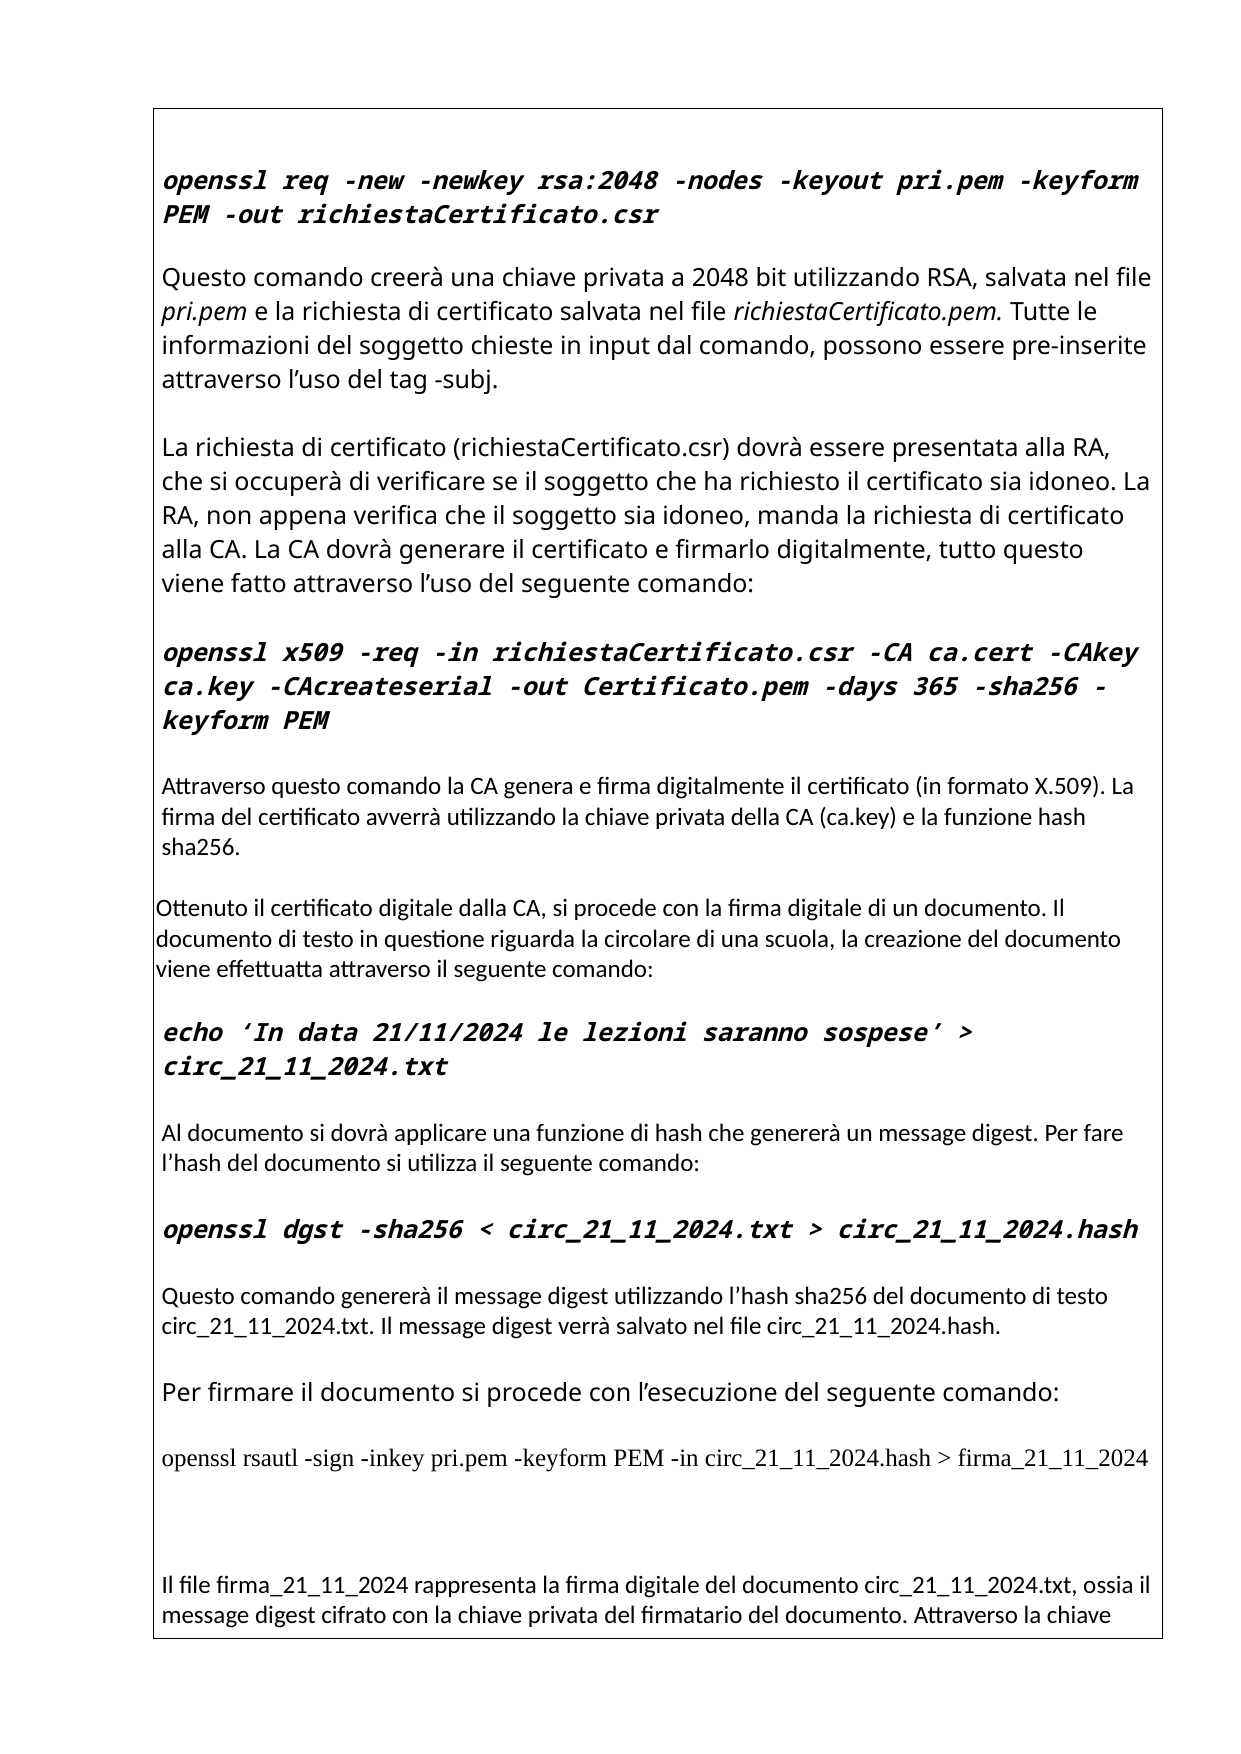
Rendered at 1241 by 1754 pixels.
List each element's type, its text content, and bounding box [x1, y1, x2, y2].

table_cell openssl req -new -newkey rsa:2048 -nodes -keyout pri.pem -keyform PEM -out richiestaCertificato.csr Questo comando creerà una chiave privata a 2048 bit utilizzando RSA, salvata nel file pri.pem e la richiesta di certificato salvata nel file richiestaCertificato.pem. Tutte le informazioni del soggetto chieste in input dal comando, possono essere pre-inserite attraverso l’uso del tag -subj. La richiesta di certificato (richiestaCertificato.csr) dovrà essere presentata alla RA, che si occuperà di verificare se il soggetto che ha richiesto il certificato sia idoneo. La RA, non appena verifica che il soggetto sia idoneo, manda la richiesta di certificato alla CA. La CA dovrà generare il certificato e firmarlo digitalmente, tutto questo viene fatto attraverso l’uso del seguente comando: openssl x509 -req -in richiestaCertificato.csr -CA ca.cert -CAkey ca.key -CAcreateserial -out Certificato.pem -days 365 -sha256 -keyform PEM Attraverso questo comando la CA genera e firma digitalmente il certificato (in formato X.509). La firma del certificato avverrà utilizzando la chiave privata della CA (ca.key) e la funzione hash sha256. Ottenuto il certificato digitale dalla CA, si procede con la firma digitale di un documento. Il documento di testo in questione riguarda la circolare di una scuola, la creazione del documento viene effettuatta attraverso il seguente comando: echo ‘In data 21/11/2024 le lezioni saranno sospese’ > circ_21_11_2024.txt Al documento si dovrà applicare una funzione di hash che genererà un message digest. Per fare l’hash del documento si utilizza il seguente comando: openssl dgst -sha256 < circ_21_11_2024.txt > circ_21_11_2024.hash Questo comando genererà il message digest utilizzando l’hash sha256 del documento di testo circ_21_11_2024.txt. Il message digest verrà salvato nel file circ_21_11_2024.hash. Per firmare il documento si procede con l’esecuzione del seguente comando: openssl rsautl -sign -inkey pri.pem -keyform PEM -in circ_21_11_2024.hash > firma_21_11_2024 Il file firma_21_11_2024 rappresenta la firma digitale del documento circ_21_11_2024.txt, ossia il message digest cifrato con la chiave privata del firmatario del documento. Attraverso la chiave [154, 109, 1162, 1638]
